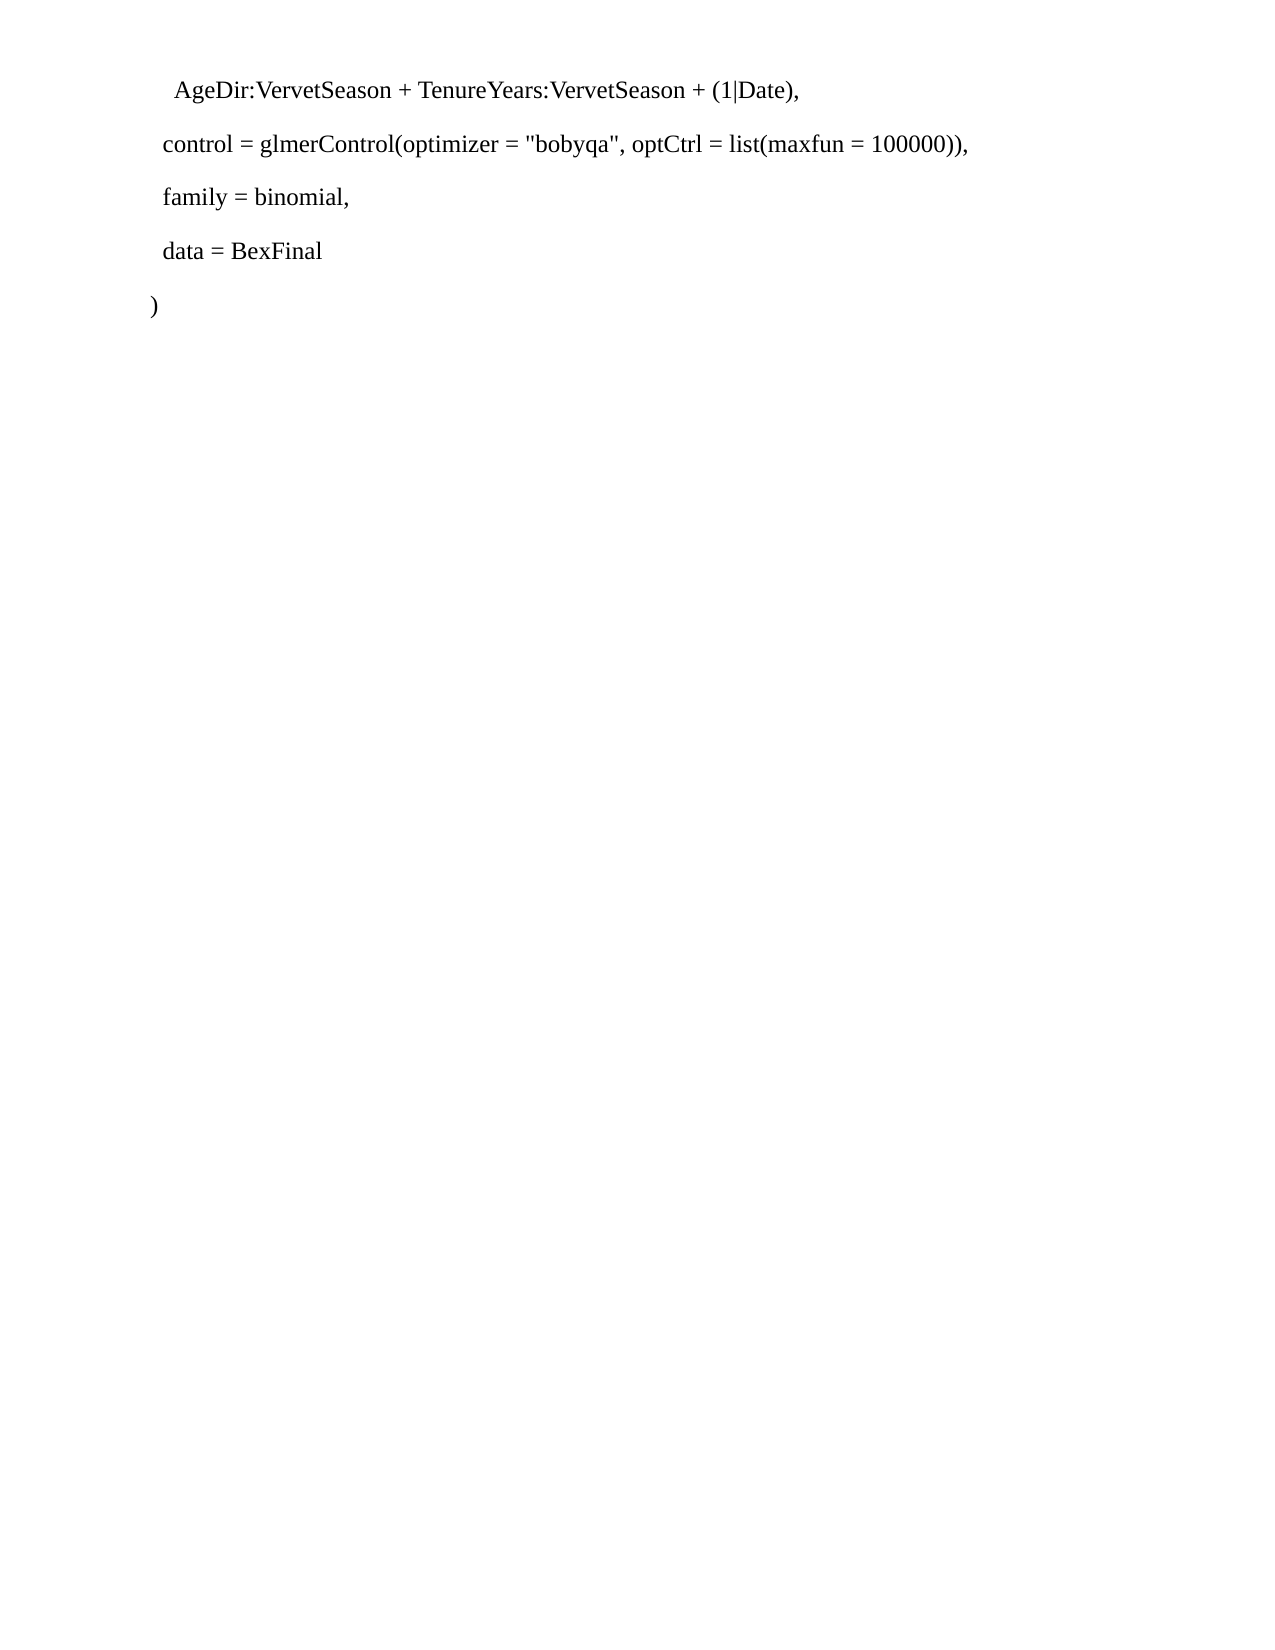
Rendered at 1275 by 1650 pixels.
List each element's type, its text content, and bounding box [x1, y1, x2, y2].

text ) [150, 290, 1125, 319]
text data = BexFinal [150, 236, 1125, 265]
text family = binomial, [150, 182, 1125, 211]
text control = glmerControl(optimizer = "bobyqa", optCtrl = list(maxfun = 100000)), [150, 129, 1125, 157]
text AgeDir:VervetSeason + TenureYears:VervetSeason + (1|Date), [150, 75, 1125, 104]
